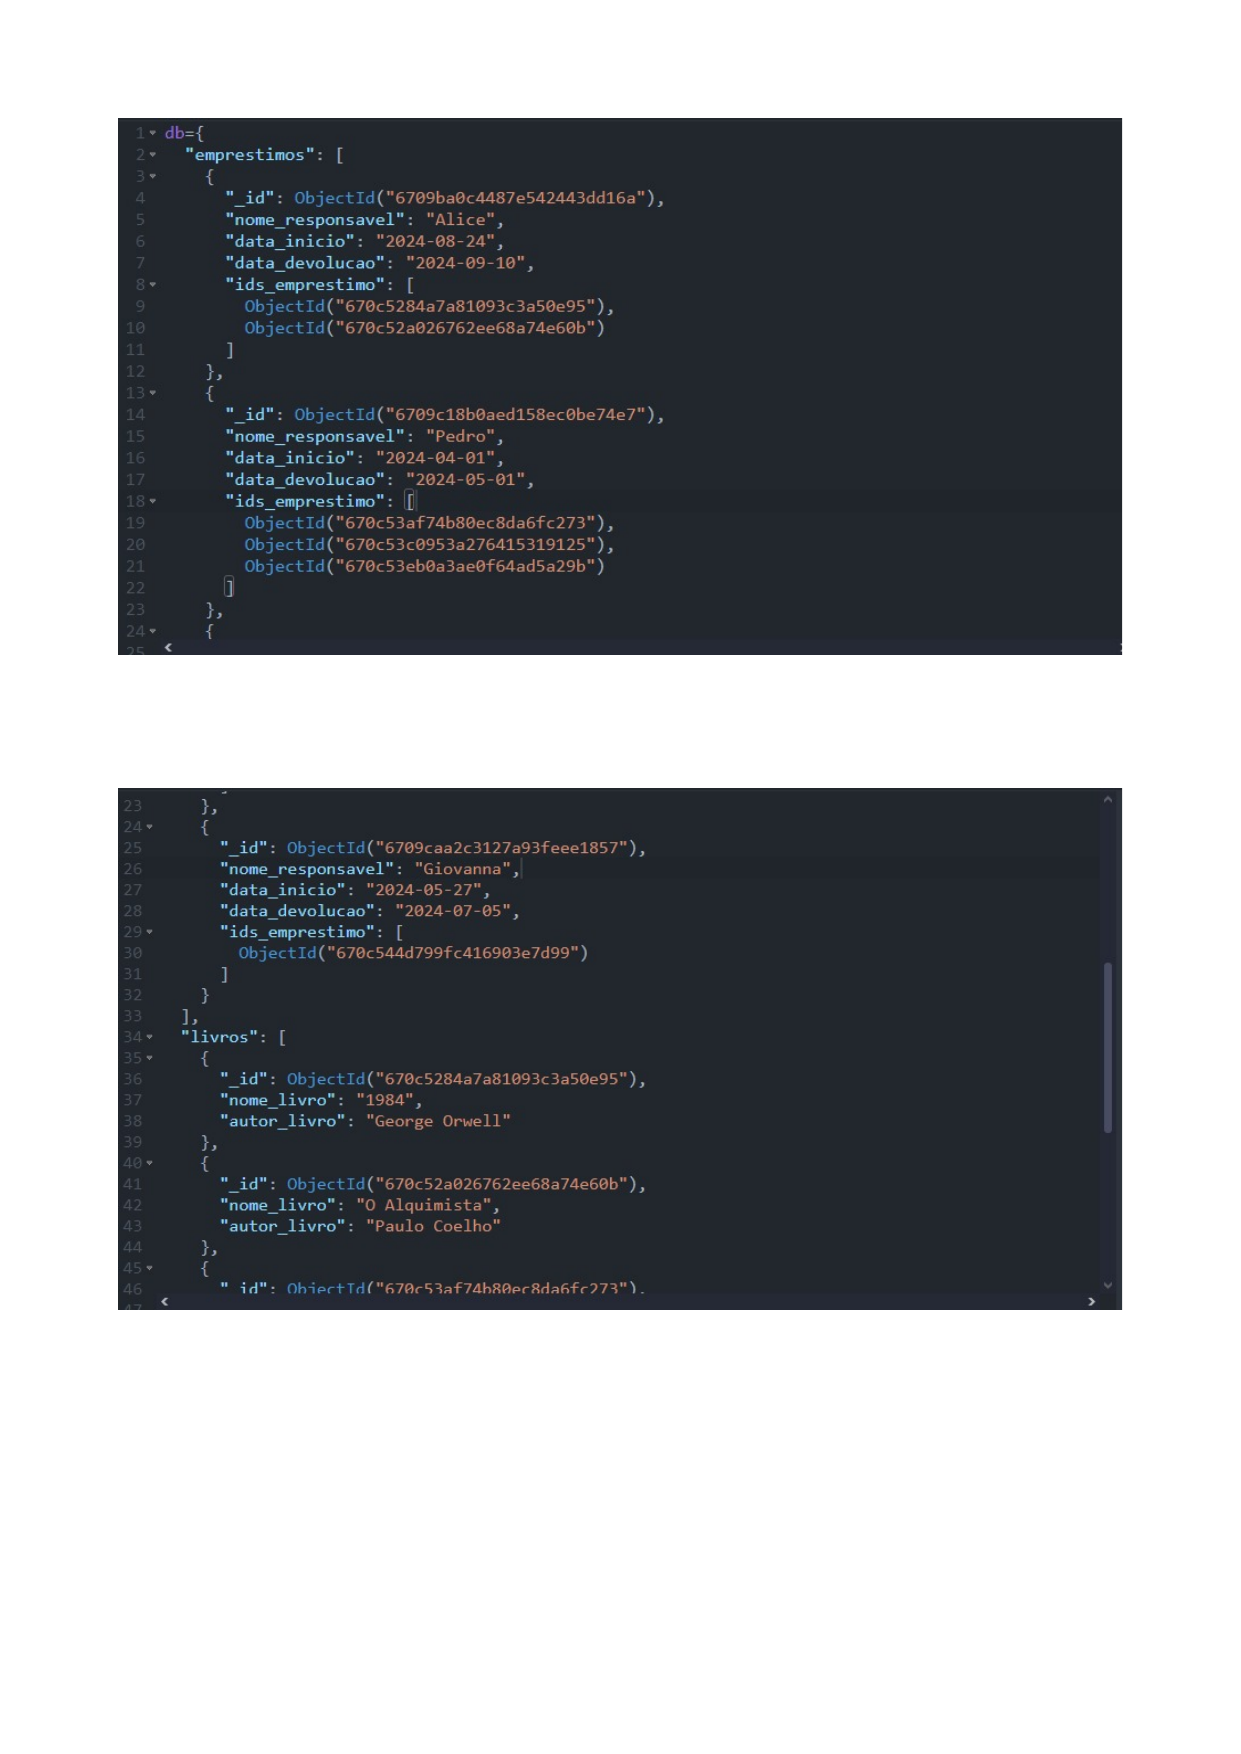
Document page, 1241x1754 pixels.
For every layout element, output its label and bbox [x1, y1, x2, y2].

picture [118, 788, 1123, 1310]
picture [118, 118, 1123, 655]
